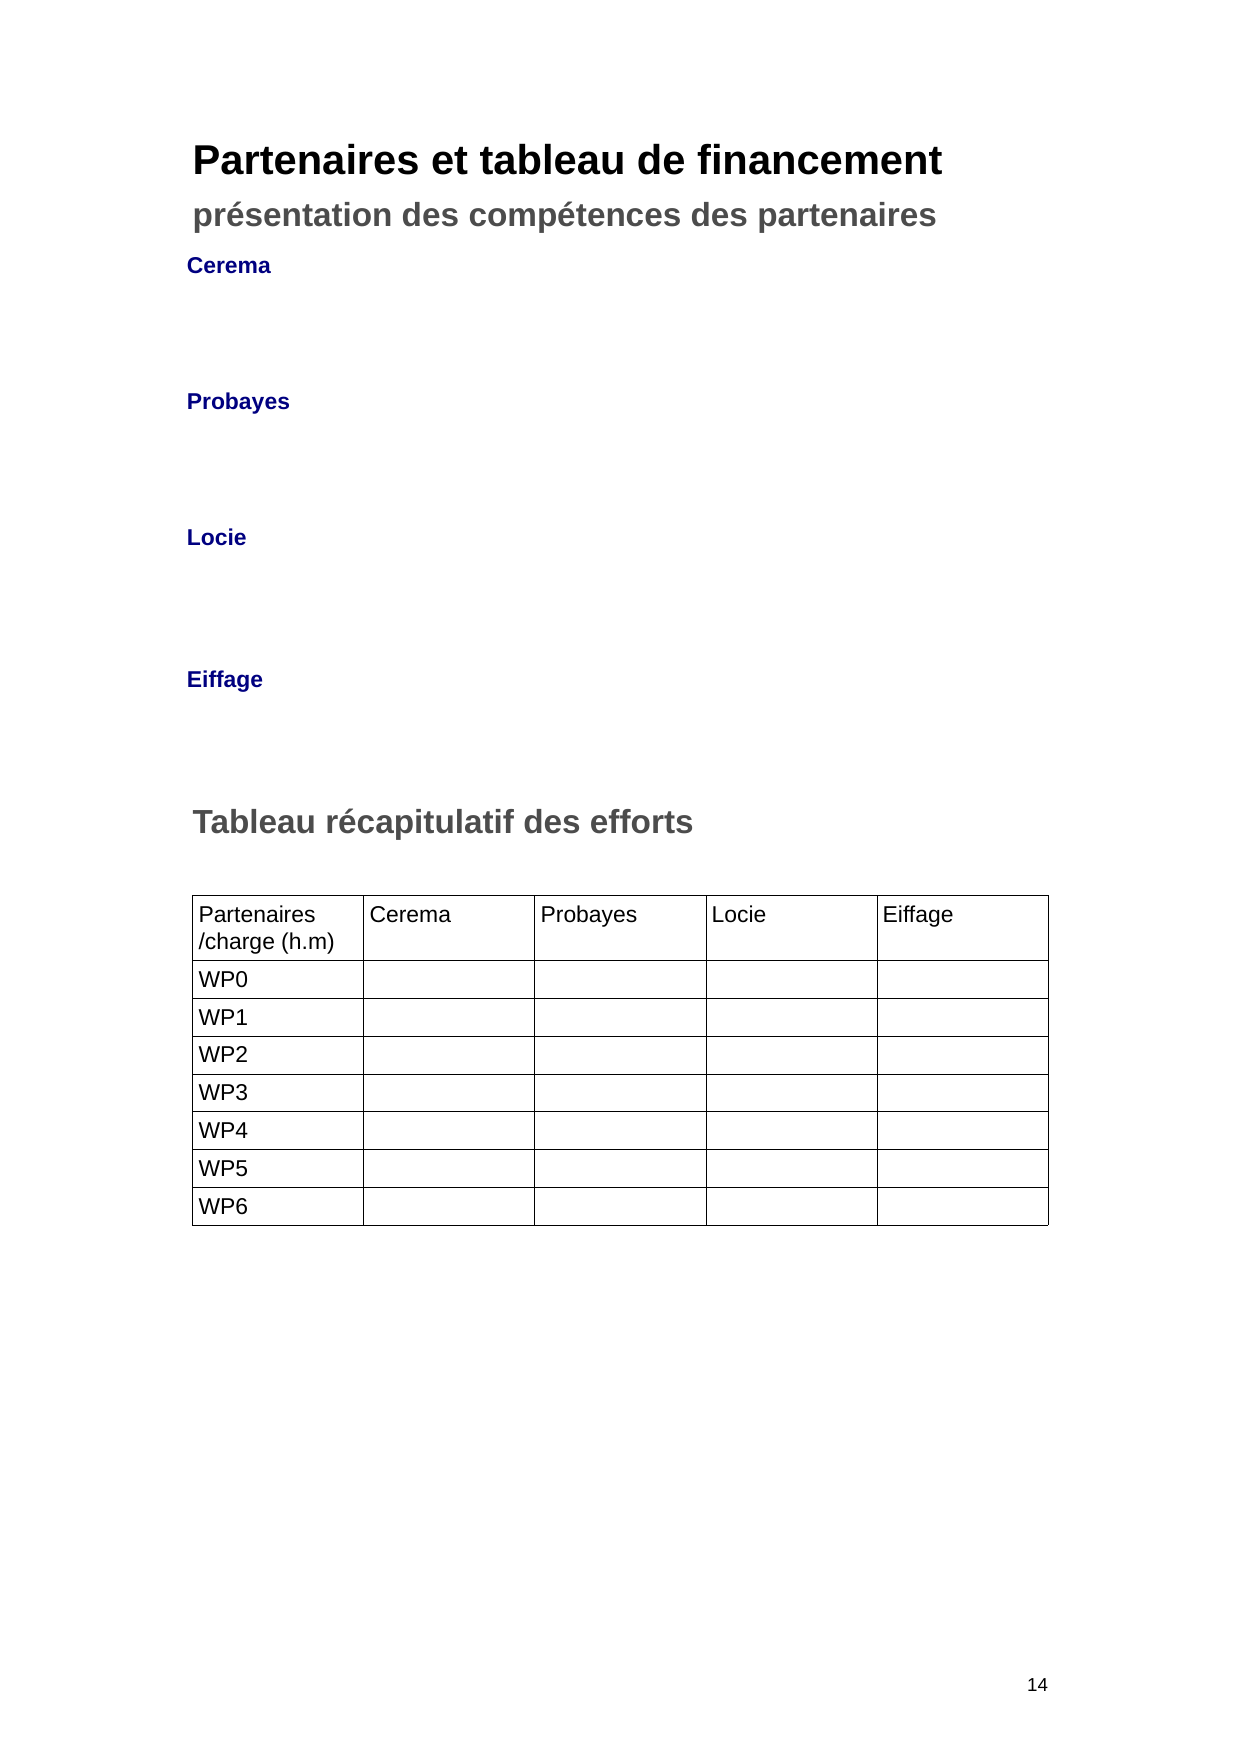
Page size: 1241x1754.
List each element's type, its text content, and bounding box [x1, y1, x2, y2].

table_cell [364, 1188, 534, 1225]
subtitle Eiffage [187, 666, 1048, 693]
table_cell WP2 [193, 1037, 363, 1073]
table_cell [707, 961, 877, 998]
table_header Eiffage [878, 896, 1048, 960]
table_cell [364, 1112, 534, 1149]
table_cell [707, 1112, 877, 1149]
table_cell [364, 1075, 534, 1111]
table_cell [535, 1037, 706, 1073]
table_cell WP3 [193, 1075, 363, 1111]
table_cell [364, 1150, 534, 1187]
table_cell [535, 1188, 706, 1225]
table_cell [878, 999, 1048, 1036]
subtitle Cerema [187, 252, 1048, 278]
table_header Locie [707, 896, 877, 960]
table_cell [535, 961, 706, 998]
table_header Cerema [364, 896, 534, 960]
table_cell [535, 1150, 706, 1187]
table_cell WP4 [193, 1112, 363, 1149]
table_cell WP0 [193, 961, 363, 998]
subtitle Tableau récapitulatif des efforts [192, 802, 1048, 841]
table_cell [535, 1112, 706, 1149]
table_cell WP5 [193, 1150, 363, 1187]
table_cell [707, 1150, 877, 1187]
table_cell WP6 [193, 1188, 363, 1225]
table_cell [878, 1150, 1048, 1187]
table_header Probayes [535, 896, 706, 960]
subtitle Locie [187, 523, 1048, 550]
table_cell [535, 999, 706, 1036]
subtitle Partenaires et tableau de financement [192, 135, 1048, 183]
table_cell [364, 1037, 534, 1073]
subtitle Probayes [187, 388, 1048, 414]
table_cell [878, 961, 1048, 998]
table_cell [364, 961, 534, 998]
table_cell [878, 1075, 1048, 1111]
table_cell [364, 999, 534, 1036]
table_cell [878, 1112, 1048, 1149]
table_cell [707, 999, 877, 1036]
table_cell [878, 1188, 1048, 1225]
table_cell [707, 1075, 877, 1111]
table_cell [707, 1188, 877, 1225]
table_cell [707, 1037, 877, 1073]
subtitle présentation des compétences des partenaires [192, 195, 1048, 234]
table_cell WP1 [193, 999, 363, 1036]
table_header Partenaires /charge (h.m) [193, 896, 363, 960]
table_cell [535, 1075, 706, 1111]
table_cell [878, 1037, 1048, 1073]
